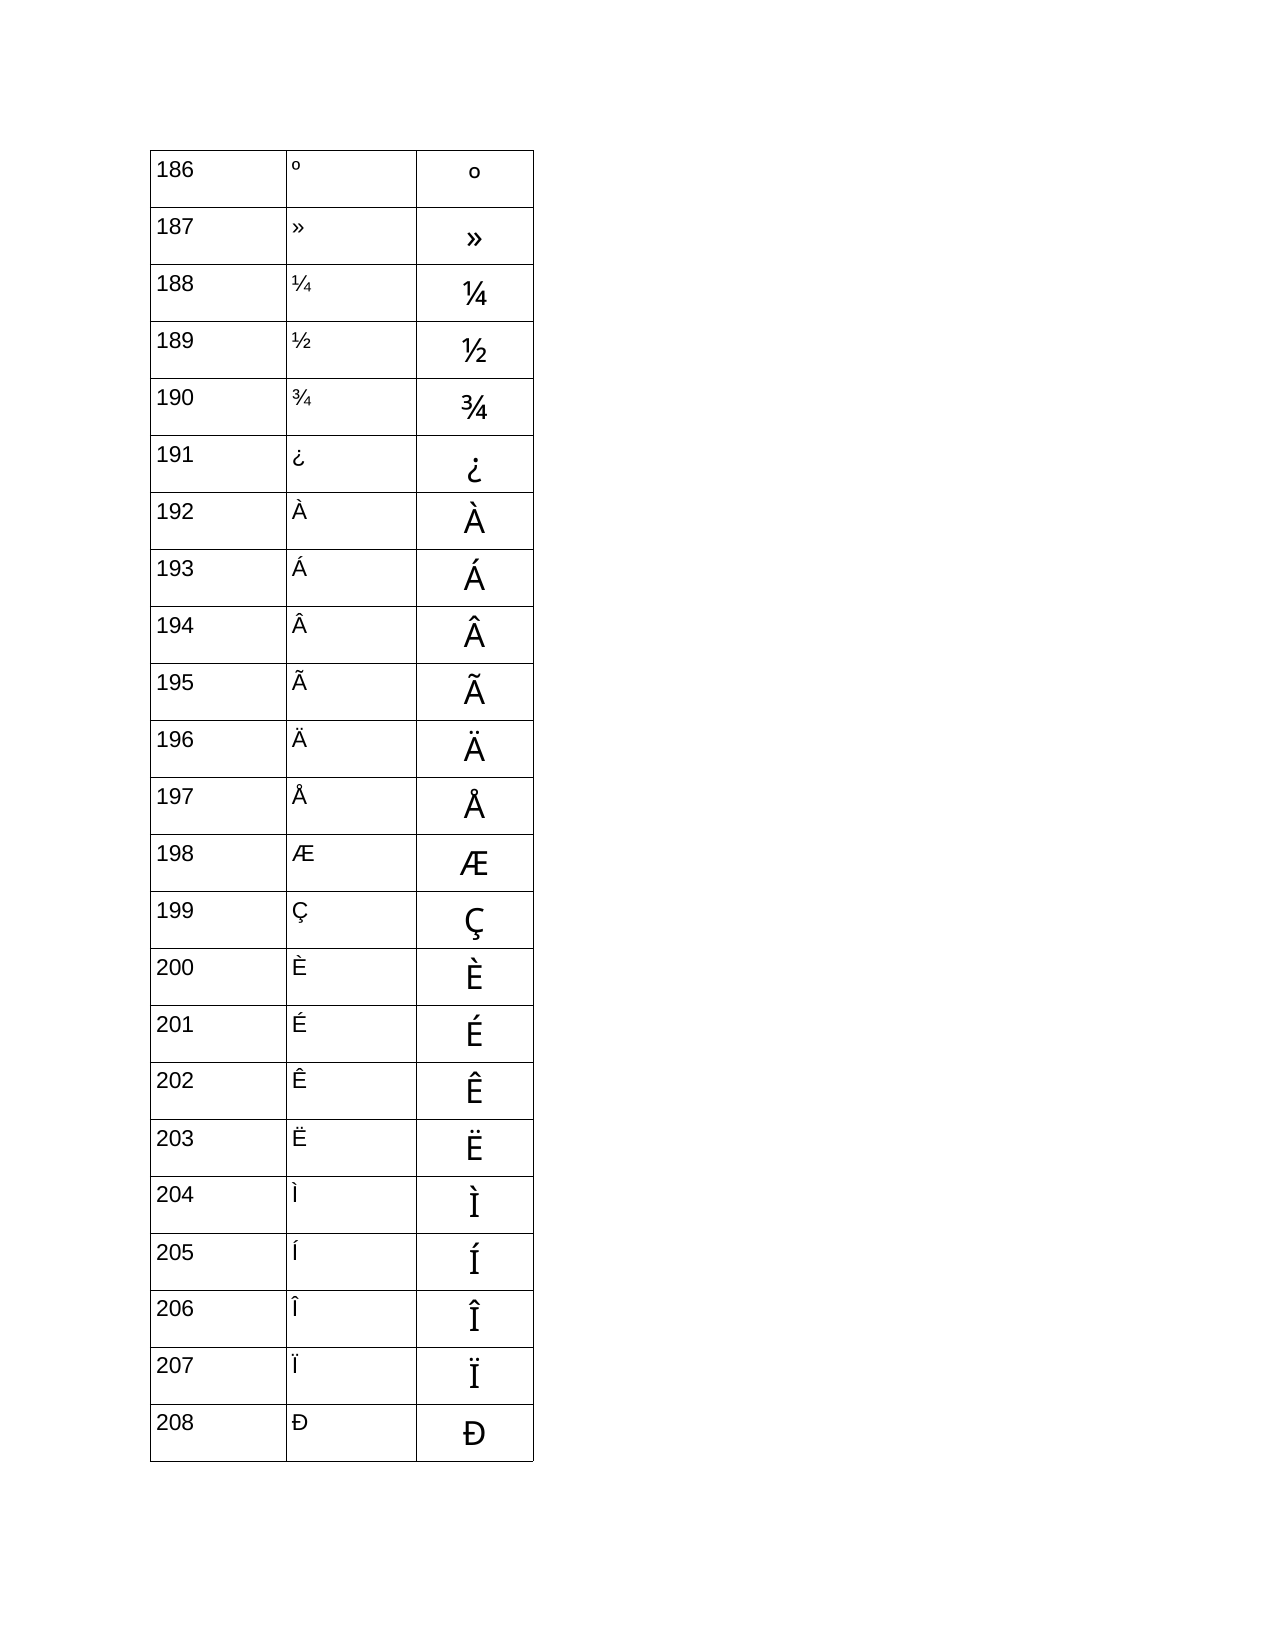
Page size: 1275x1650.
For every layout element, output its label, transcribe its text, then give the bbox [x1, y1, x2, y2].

table_cell Ç [417, 892, 533, 948]
table_cell Ä [417, 721, 533, 777]
table_cell 188 [151, 265, 286, 321]
table_cell Ê [287, 1063, 416, 1119]
table_cell 196 [151, 721, 286, 777]
table_cell » [287, 208, 416, 264]
table_cell Ë [417, 1120, 533, 1176]
table_cell Î [287, 1291, 416, 1347]
table_cell Æ [417, 835, 533, 891]
table_cell Ð [287, 1405, 416, 1461]
table_cell 197 [151, 778, 286, 834]
table_cell Î [417, 1291, 533, 1347]
table_cell 206 [151, 1291, 286, 1347]
table_cell Í [287, 1234, 416, 1289]
table_cell Á [417, 550, 533, 606]
table_cell ¾ [417, 379, 533, 435]
table_cell 189 [151, 322, 286, 378]
table_cell 201 [151, 1006, 286, 1062]
table_cell Í [417, 1234, 533, 1289]
table_cell Ð [417, 1405, 533, 1461]
table_cell 207 [151, 1348, 286, 1403]
table_cell ½ [417, 322, 533, 378]
table_cell 190 [151, 379, 286, 435]
table_cell ½ [287, 322, 416, 378]
table_cell º [417, 151, 533, 207]
table_cell 205 [151, 1234, 286, 1289]
table_cell À [287, 493, 416, 549]
table_cell Æ [287, 835, 416, 891]
table_cell 192 [151, 493, 286, 549]
table_cell 208 [151, 1405, 286, 1461]
table_cell ¿ [287, 436, 416, 492]
table_cell 193 [151, 550, 286, 606]
table_cell 198 [151, 835, 286, 891]
table_cell Ä [287, 721, 416, 777]
table_cell 200 [151, 949, 286, 1005]
table_cell 202 [151, 1063, 286, 1119]
table_cell Ì [287, 1177, 416, 1233]
table_cell Å [417, 778, 533, 834]
table_cell º [287, 151, 416, 207]
table_cell Ë [287, 1120, 416, 1176]
table_cell ¾ [287, 379, 416, 435]
table_cell Ã [417, 664, 533, 720]
table_cell Ã [287, 664, 416, 720]
table_cell Ï [417, 1348, 533, 1403]
table_cell Â [287, 607, 416, 663]
table_cell 186 [151, 151, 286, 207]
table_cell 187 [151, 208, 286, 264]
table_cell 191 [151, 436, 286, 492]
table_cell ¼ [287, 265, 416, 321]
table_cell 203 [151, 1120, 286, 1176]
table_cell Ç [287, 892, 416, 948]
table_cell Ê [417, 1063, 533, 1119]
table_cell 194 [151, 607, 286, 663]
table_cell 204 [151, 1177, 286, 1233]
table_cell À [417, 493, 533, 549]
table_cell ¿ [417, 436, 533, 492]
table_cell » [417, 208, 533, 264]
table_cell Â [417, 607, 533, 663]
table_cell É [417, 1006, 533, 1062]
table_cell 199 [151, 892, 286, 948]
table_cell Ì [417, 1177, 533, 1233]
table_cell Å [287, 778, 416, 834]
table_cell Á [287, 550, 416, 606]
table_cell 195 [151, 664, 286, 720]
table_cell ¼ [417, 265, 533, 321]
table_cell È [417, 949, 533, 1005]
table_cell È [287, 949, 416, 1005]
table_cell É [287, 1006, 416, 1062]
table_cell Ï [287, 1348, 416, 1403]
